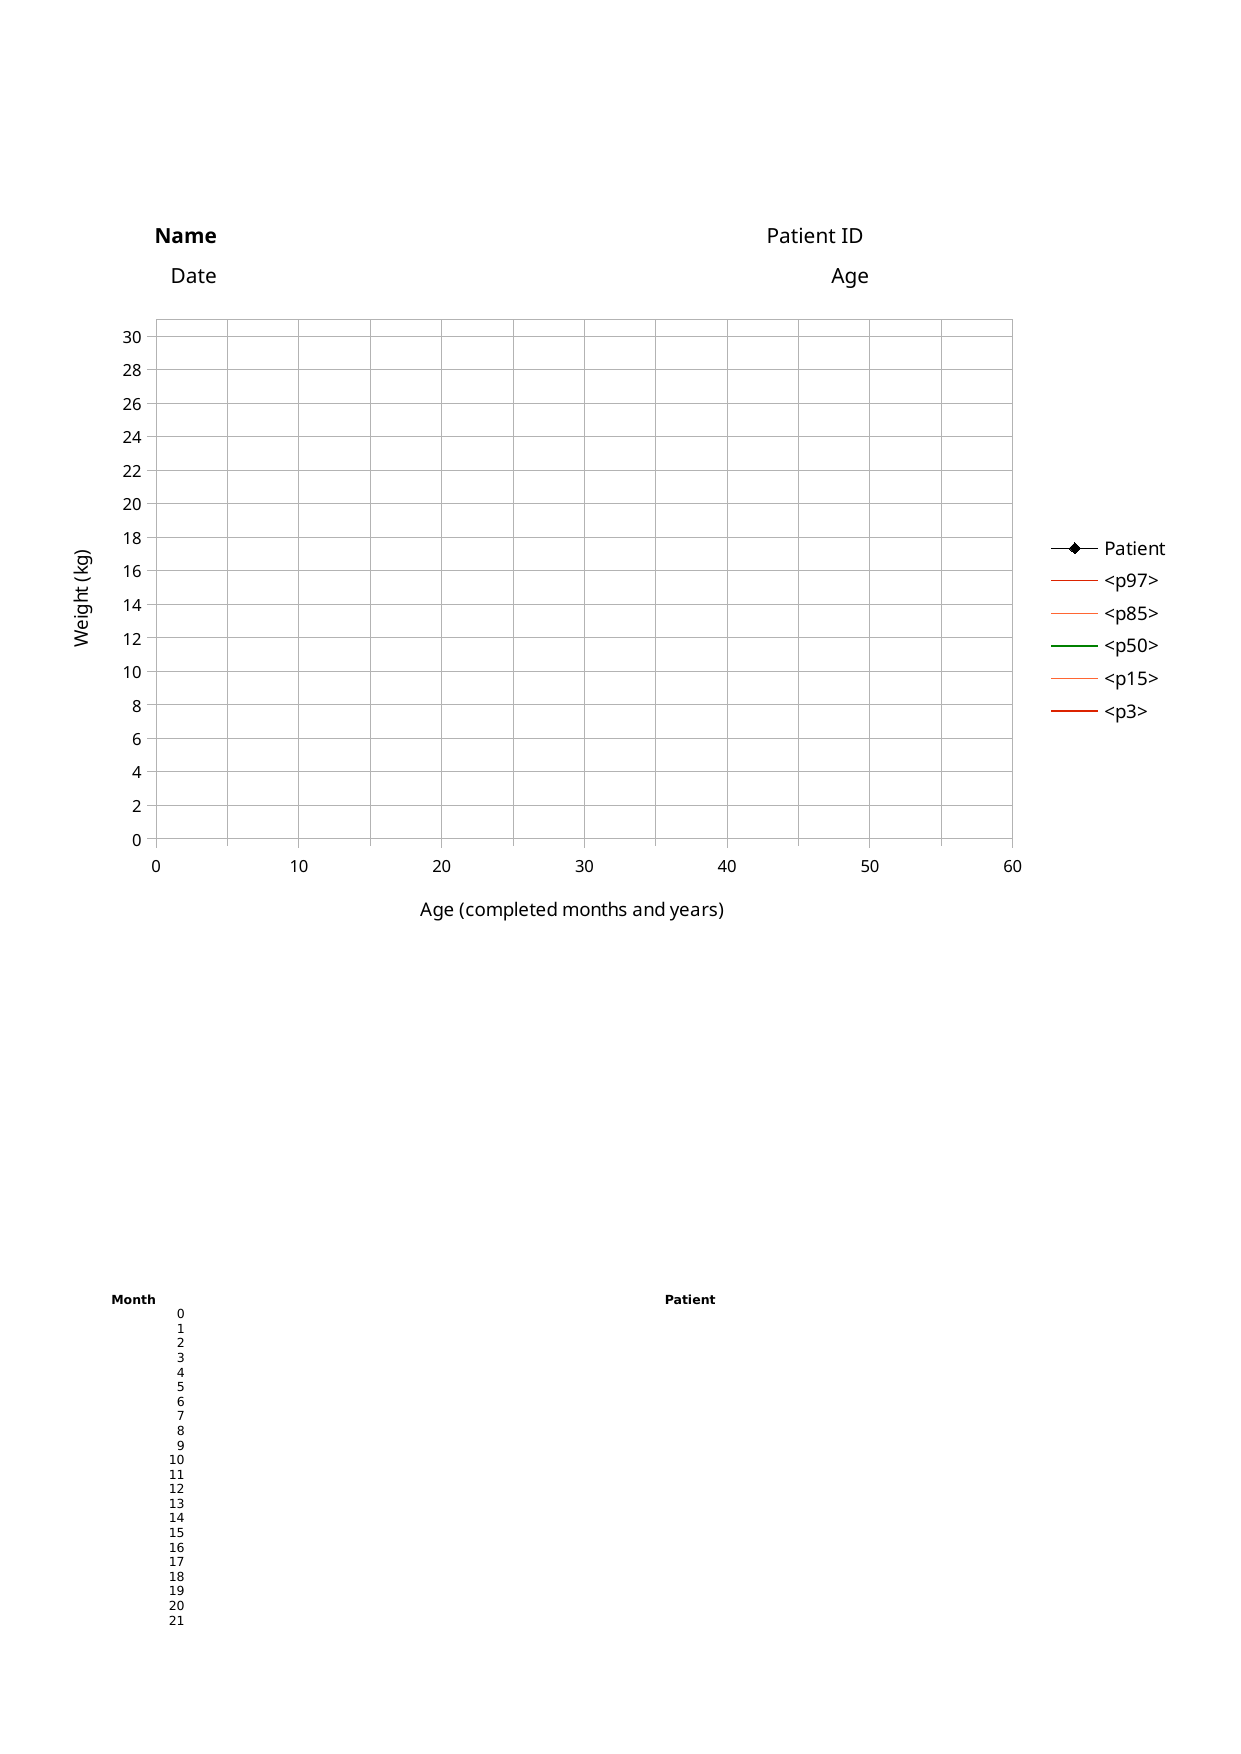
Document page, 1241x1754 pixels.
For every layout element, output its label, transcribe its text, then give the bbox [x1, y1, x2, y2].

table_header <p50> [364, 1293, 458, 1307]
table_cell <p85_13> [458, 1497, 553, 1511]
table_cell <v4> [647, 1366, 718, 1380]
table_cell <p15_21> [271, 1614, 363, 1628]
table_cell <p97_0> [553, 1307, 647, 1322]
table_cell <v3> [647, 1351, 718, 1366]
table_cell <v11> [647, 1468, 718, 1482]
table_cell <p3_3> [188, 1351, 271, 1366]
table_cell <p50_21> [364, 1614, 458, 1628]
text <subtitle> [118, 158, 1122, 186]
table_cell <p50_1> [364, 1322, 458, 1336]
table_cell <p50_0> [364, 1307, 458, 1322]
table_cell <p85_11> [458, 1468, 553, 1482]
table_cell <p3_6> [188, 1395, 271, 1409]
table_cell <p15_17> [271, 1555, 363, 1570]
table_cell <p50_6> [364, 1395, 458, 1409]
table_cell <p85_17> [458, 1555, 553, 1570]
table_cell <v5> [647, 1380, 718, 1395]
table_cell <p97_9> [553, 1439, 647, 1453]
table_cell <p15_3> [271, 1351, 363, 1366]
table_cell 6 [108, 1395, 187, 1409]
table_cell <v0> [647, 1307, 718, 1322]
table_cell <v19> [647, 1584, 718, 1599]
table_cell <p85_2> [458, 1336, 553, 1351]
table_cell <v15> [647, 1526, 718, 1541]
table_cell <p50_12> [364, 1482, 458, 1497]
table_cell <v9> [647, 1439, 718, 1453]
table_cell <p85_5> [458, 1380, 553, 1395]
table_cell <p15_6> [271, 1395, 363, 1409]
table_cell <p3_5> [188, 1380, 271, 1395]
table_cell <p97_12> [553, 1482, 647, 1497]
table_cell <p3_17> [188, 1555, 271, 1570]
table_cell <p50_10> [364, 1453, 458, 1468]
table_cell <p15_4> [271, 1366, 363, 1380]
table_header <p97> [553, 1293, 647, 1307]
table_header Patient [647, 1293, 718, 1307]
table_cell <p85_10> [458, 1453, 553, 1468]
table_cell <p97_21> [553, 1614, 647, 1628]
table_cell <p50_16> [364, 1541, 458, 1555]
table_cell 0 [108, 1307, 187, 1322]
table_cell <v18> [647, 1570, 718, 1584]
table_cell <p15_8> [271, 1424, 363, 1438]
table_cell <p15_11> [271, 1468, 363, 1482]
table_cell <p50_18> [364, 1570, 458, 1584]
table_cell <p15_12> [271, 1482, 363, 1497]
table_cell 7 [108, 1409, 187, 1424]
table_header <p15> [271, 1293, 363, 1307]
table_cell <p97_13> [553, 1497, 647, 1511]
table_cell <p3_14> [188, 1511, 271, 1526]
table_cell <p50_14> [364, 1511, 458, 1526]
table_cell <p97_10> [553, 1453, 647, 1468]
table_cell <p15_14> [271, 1511, 363, 1526]
table_cell <p50_2> [364, 1336, 458, 1351]
table_cell <v13> [647, 1497, 718, 1511]
table_cell <p15_13> [271, 1497, 363, 1511]
table_cell <p50_17> [364, 1555, 458, 1570]
table_cell <p15_10> [271, 1453, 363, 1468]
table_cell <p85_4> [458, 1366, 553, 1380]
table_cell <p97_2> [553, 1336, 647, 1351]
table_cell <p85_16> [458, 1541, 553, 1555]
table_cell <p97_15> [553, 1526, 647, 1541]
table_cell <p3_7> [188, 1409, 271, 1424]
table_cell <p3_18> [188, 1570, 271, 1584]
table_cell Age [745, 255, 874, 295]
table_cell <p85_3> [458, 1351, 553, 1366]
table_cell 15 [108, 1526, 187, 1541]
table_cell <v20> [647, 1599, 718, 1613]
table_cell <v7> [647, 1409, 718, 1424]
table_cell <p85_8> [458, 1424, 553, 1438]
table_cell <v1> [647, 1322, 718, 1336]
table_cell 9 [108, 1439, 187, 1453]
table_cell <p3_15> [188, 1526, 271, 1541]
table_cell 11 [108, 1468, 187, 1482]
table_header Patient ID [745, 215, 874, 255]
table_cell <p15_18> [271, 1570, 363, 1584]
table_cell <p3_8> [188, 1424, 271, 1438]
table_cell <p3_2> [188, 1336, 271, 1351]
table_cell <p50_20> [364, 1599, 458, 1613]
table_cell <p97_17> [553, 1555, 647, 1570]
table_cell 20 [108, 1599, 187, 1613]
table_cell <p3_0> [188, 1307, 271, 1322]
table_cell <p97_3> [553, 1351, 647, 1366]
table_cell <p15_7> [271, 1409, 363, 1424]
table_cell <p85_21> [458, 1614, 553, 1628]
table_cell <p50_15> [364, 1526, 458, 1541]
text <title> [118, 118, 1122, 158]
table_cell <p3_12> [188, 1482, 271, 1497]
table_cell <p3_11> [188, 1468, 271, 1482]
table_cell 1 [108, 1322, 187, 1336]
table_cell 8 [108, 1424, 187, 1438]
table_cell 19 [108, 1584, 187, 1599]
table_header Month [108, 1293, 187, 1307]
table_cell <v6> [647, 1395, 718, 1409]
table_cell <p97_19> [553, 1584, 647, 1599]
table_cell 2 [108, 1336, 187, 1351]
table_cell 14 [108, 1511, 187, 1526]
table_header <p3> [188, 1293, 271, 1307]
table_cell <p15_15> [271, 1526, 363, 1541]
table_cell <p3_20> [188, 1599, 271, 1613]
table_cell [576, 255, 745, 295]
table_cell <p85_18> [458, 1570, 553, 1584]
table_cell <p3_19> [188, 1584, 271, 1599]
table_cell <v10> [647, 1453, 718, 1468]
table_cell <p85_9> [458, 1439, 553, 1453]
table_cell <p15_0> [271, 1307, 363, 1322]
table_cell 3 [108, 1351, 187, 1366]
table_cell <v16> [647, 1541, 718, 1555]
table_cell <p50_7> [364, 1409, 458, 1424]
table_cell <p97_4> [553, 1366, 647, 1380]
table_cell <p50_13> [364, 1497, 458, 1511]
table_cell <p15_19> [271, 1584, 363, 1599]
table_cell 5 [108, 1380, 187, 1395]
table_cell <p97_20> [553, 1599, 647, 1613]
table_cell <p97_6> [553, 1395, 647, 1409]
table_cell 21 [108, 1614, 187, 1628]
table_cell <p50_9> [364, 1439, 458, 1453]
table_header <puid> [875, 215, 1122, 255]
table_cell <date> [222, 255, 576, 295]
table_cell <v17> [647, 1555, 718, 1570]
table_cell <p97_7> [553, 1409, 647, 1424]
table_cell <v2> [647, 1336, 718, 1351]
table_cell <p97_16> [553, 1541, 647, 1555]
table_cell <p50_19> [364, 1584, 458, 1599]
table_cell <v12> [647, 1482, 718, 1497]
table_cell <p97_14> [553, 1511, 647, 1526]
table_cell Date [118, 255, 222, 295]
table_cell <age> [875, 255, 1122, 295]
table_cell 4 [108, 1366, 187, 1380]
table_cell <p85_15> [458, 1526, 553, 1541]
table_cell 13 [108, 1497, 187, 1511]
table_cell <p3_9> [188, 1439, 271, 1453]
table_cell <p15_1> [271, 1322, 363, 1336]
table_cell <p85_14> [458, 1511, 553, 1526]
table_cell <v8> [647, 1424, 718, 1438]
table_cell <p15_20> [271, 1599, 363, 1613]
table_cell <p3_4> [188, 1366, 271, 1380]
table_cell <p85_6> [458, 1395, 553, 1409]
table_cell <p50_11> [364, 1468, 458, 1482]
table_cell 18 [108, 1570, 187, 1584]
table_cell <p97_5> [553, 1380, 647, 1395]
table_cell <p50_5> [364, 1380, 458, 1395]
table_cell <p97_18> [553, 1570, 647, 1584]
table_header Name [118, 215, 222, 255]
table_cell <p15_16> [271, 1541, 363, 1555]
table_cell <v14> [647, 1511, 718, 1526]
table_cell <p85_12> [458, 1482, 553, 1497]
table_cell <p3_13> [188, 1497, 271, 1511]
table_cell <p85_0> [458, 1307, 553, 1322]
table_cell <p15_9> [271, 1439, 363, 1453]
table_cell <p15_5> [271, 1380, 363, 1395]
table_cell <p3_21> [188, 1614, 271, 1628]
table_cell <p85_1> [458, 1322, 553, 1336]
table_cell 16 [108, 1541, 187, 1555]
table_cell <p85_20> [458, 1599, 553, 1613]
table_cell <p50_8> [364, 1424, 458, 1438]
table_cell <p15_2> [271, 1336, 363, 1351]
table_header <p85> [458, 1293, 553, 1307]
table_cell <p85_7> [458, 1409, 553, 1424]
table_cell 10 [108, 1453, 187, 1468]
table_cell <p3_10> [188, 1453, 271, 1468]
table_cell <p3_1> [188, 1322, 271, 1336]
table_cell <p97_11> [553, 1468, 647, 1482]
table_cell <p50_3> [364, 1351, 458, 1366]
table_header <name> [222, 215, 745, 255]
table_cell <v21> [647, 1614, 718, 1628]
table_cell <p97_1> [553, 1322, 647, 1336]
table_cell 17 [108, 1555, 187, 1570]
table_cell <p3_16> [188, 1541, 271, 1555]
table_cell <p50_4> [364, 1366, 458, 1380]
table_cell <p97_8> [553, 1424, 647, 1438]
table_cell <p85_19> [458, 1584, 553, 1599]
table_cell 12 [108, 1482, 187, 1497]
